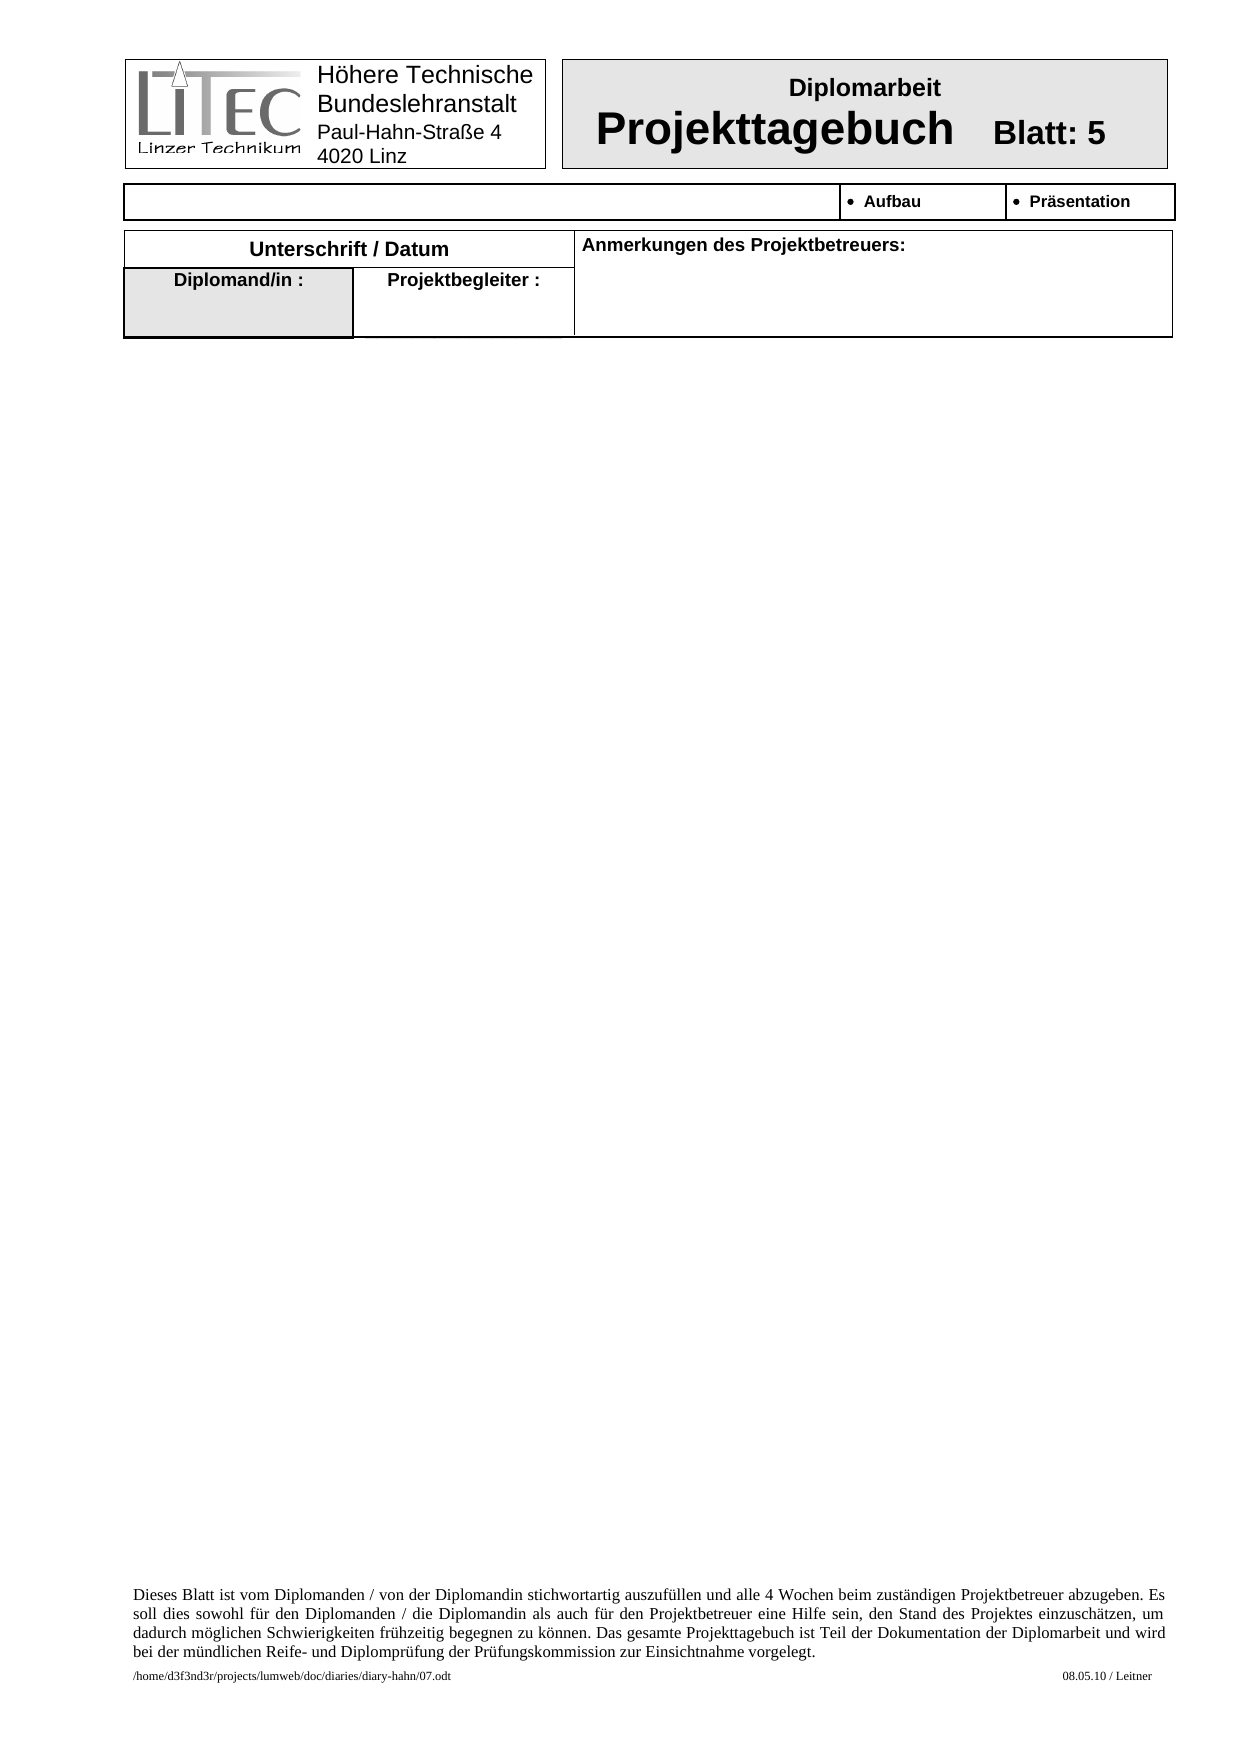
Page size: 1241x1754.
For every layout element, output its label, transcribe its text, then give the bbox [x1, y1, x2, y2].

table_cell [125, 185, 839, 218]
table_header Anmerkungen des Projektbetreuers: [574, 231, 1172, 336]
table_cell  Aufbau [841, 185, 1005, 218]
table_cell Projektbegleiter : _________________ [354, 268, 574, 336]
table_cell  Präsentation [1007, 185, 1174, 218]
table_cell Diplomand/in : __________________ [125, 269, 352, 336]
table_header Unterschrift / Datum [125, 231, 574, 267]
